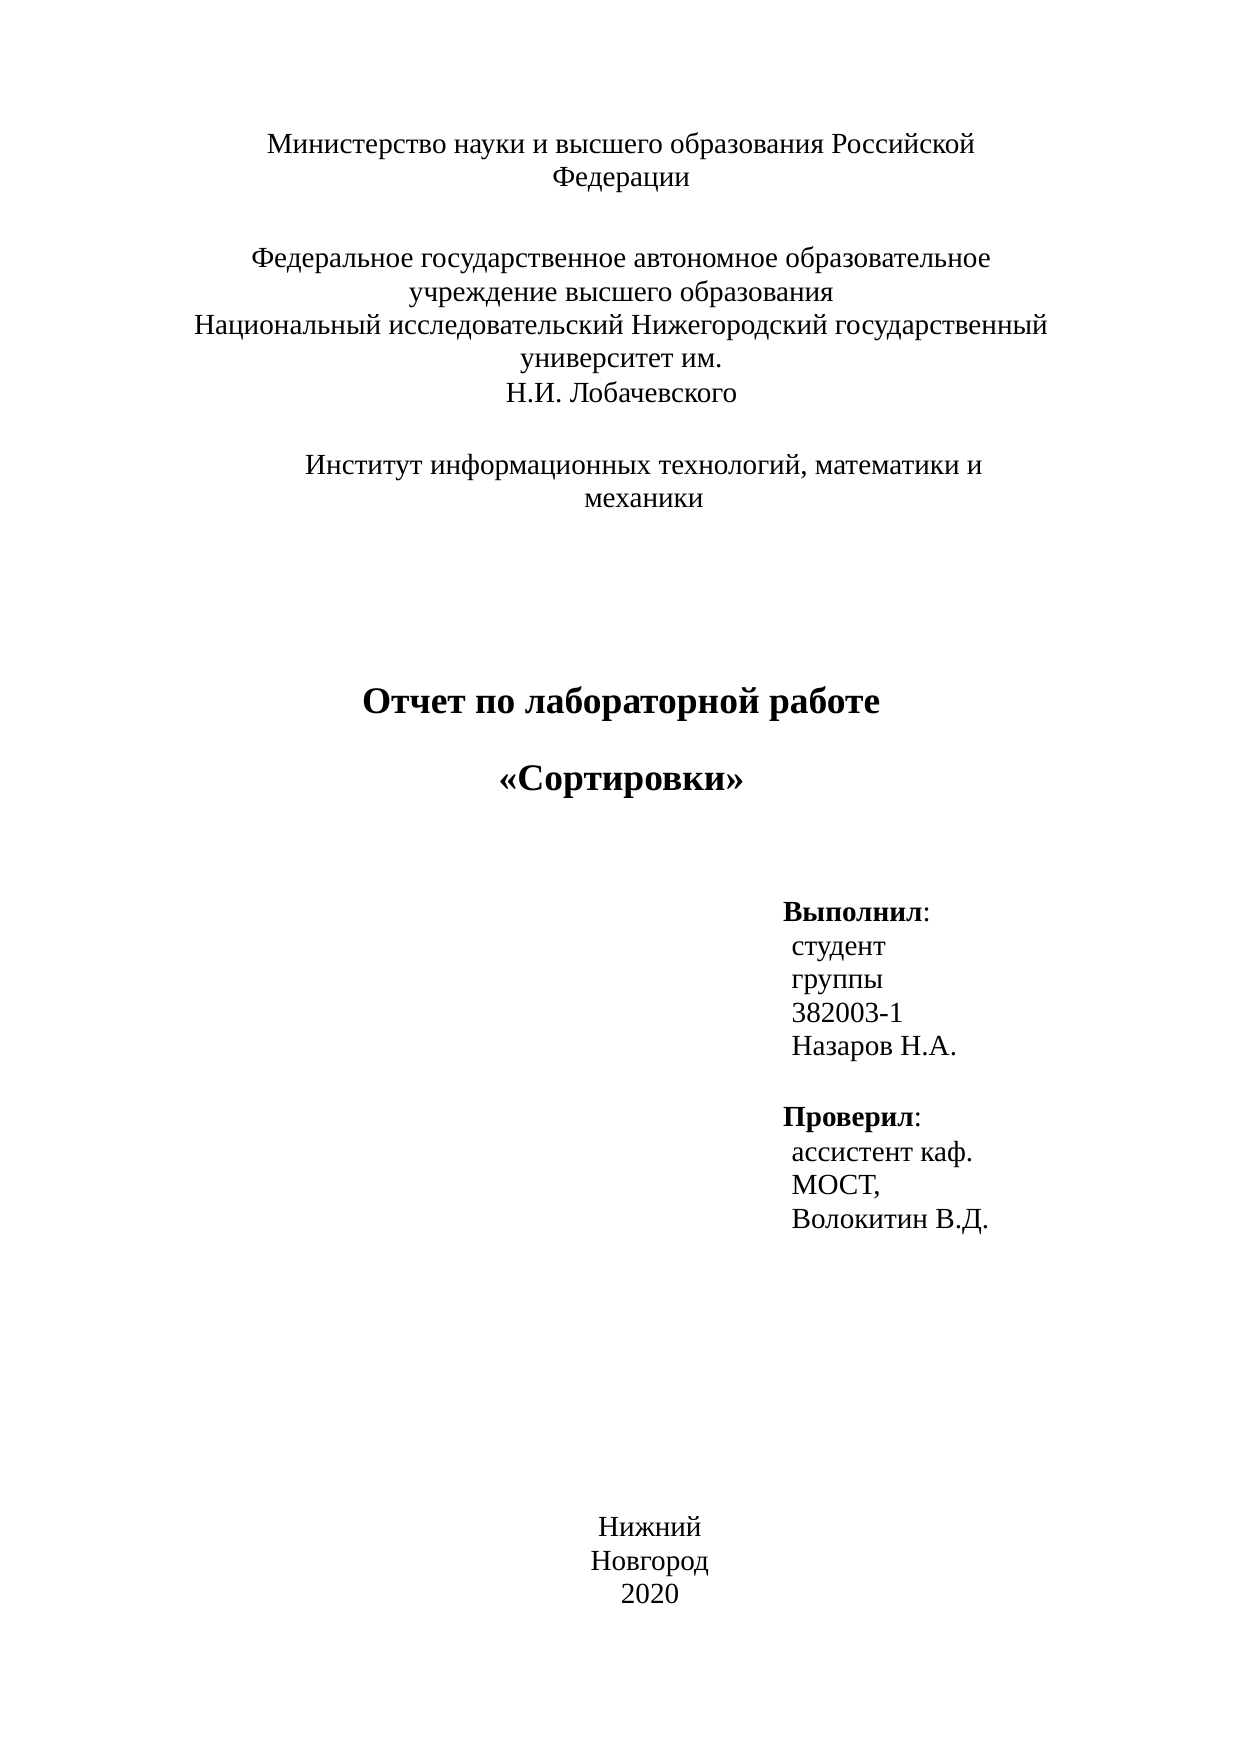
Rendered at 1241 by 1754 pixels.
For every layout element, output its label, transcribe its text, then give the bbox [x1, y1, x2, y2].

subtitle ассистент каф. МОСТ, Волокитин В.Д. [791, 1134, 992, 1234]
subtitle Институт информационных технологий, математики и механики [246, 447, 1041, 514]
text «Сортировки» [246, 755, 996, 798]
subtitle Выполнил: [721, 894, 1222, 928]
subtitle Национальный исследовательский Нижегородский государственный университет им. [137, 308, 1105, 375]
subtitle Федеральное государственное автономное образовательное учреждение высшего образования [246, 241, 996, 308]
subtitle Н.И. Лобачевского [246, 375, 996, 408]
subtitle Министерство науки и высшего образования Российской Федерации [246, 126, 995, 193]
subtitle студент группы 382003-1 Назаров Н.А. [791, 928, 980, 1062]
subtitle Проверил: [723, 1100, 1122, 1134]
text Отчет по лабораторной работе [246, 679, 996, 722]
subtitle Нижний Новгород 2020 [561, 1509, 738, 1610]
